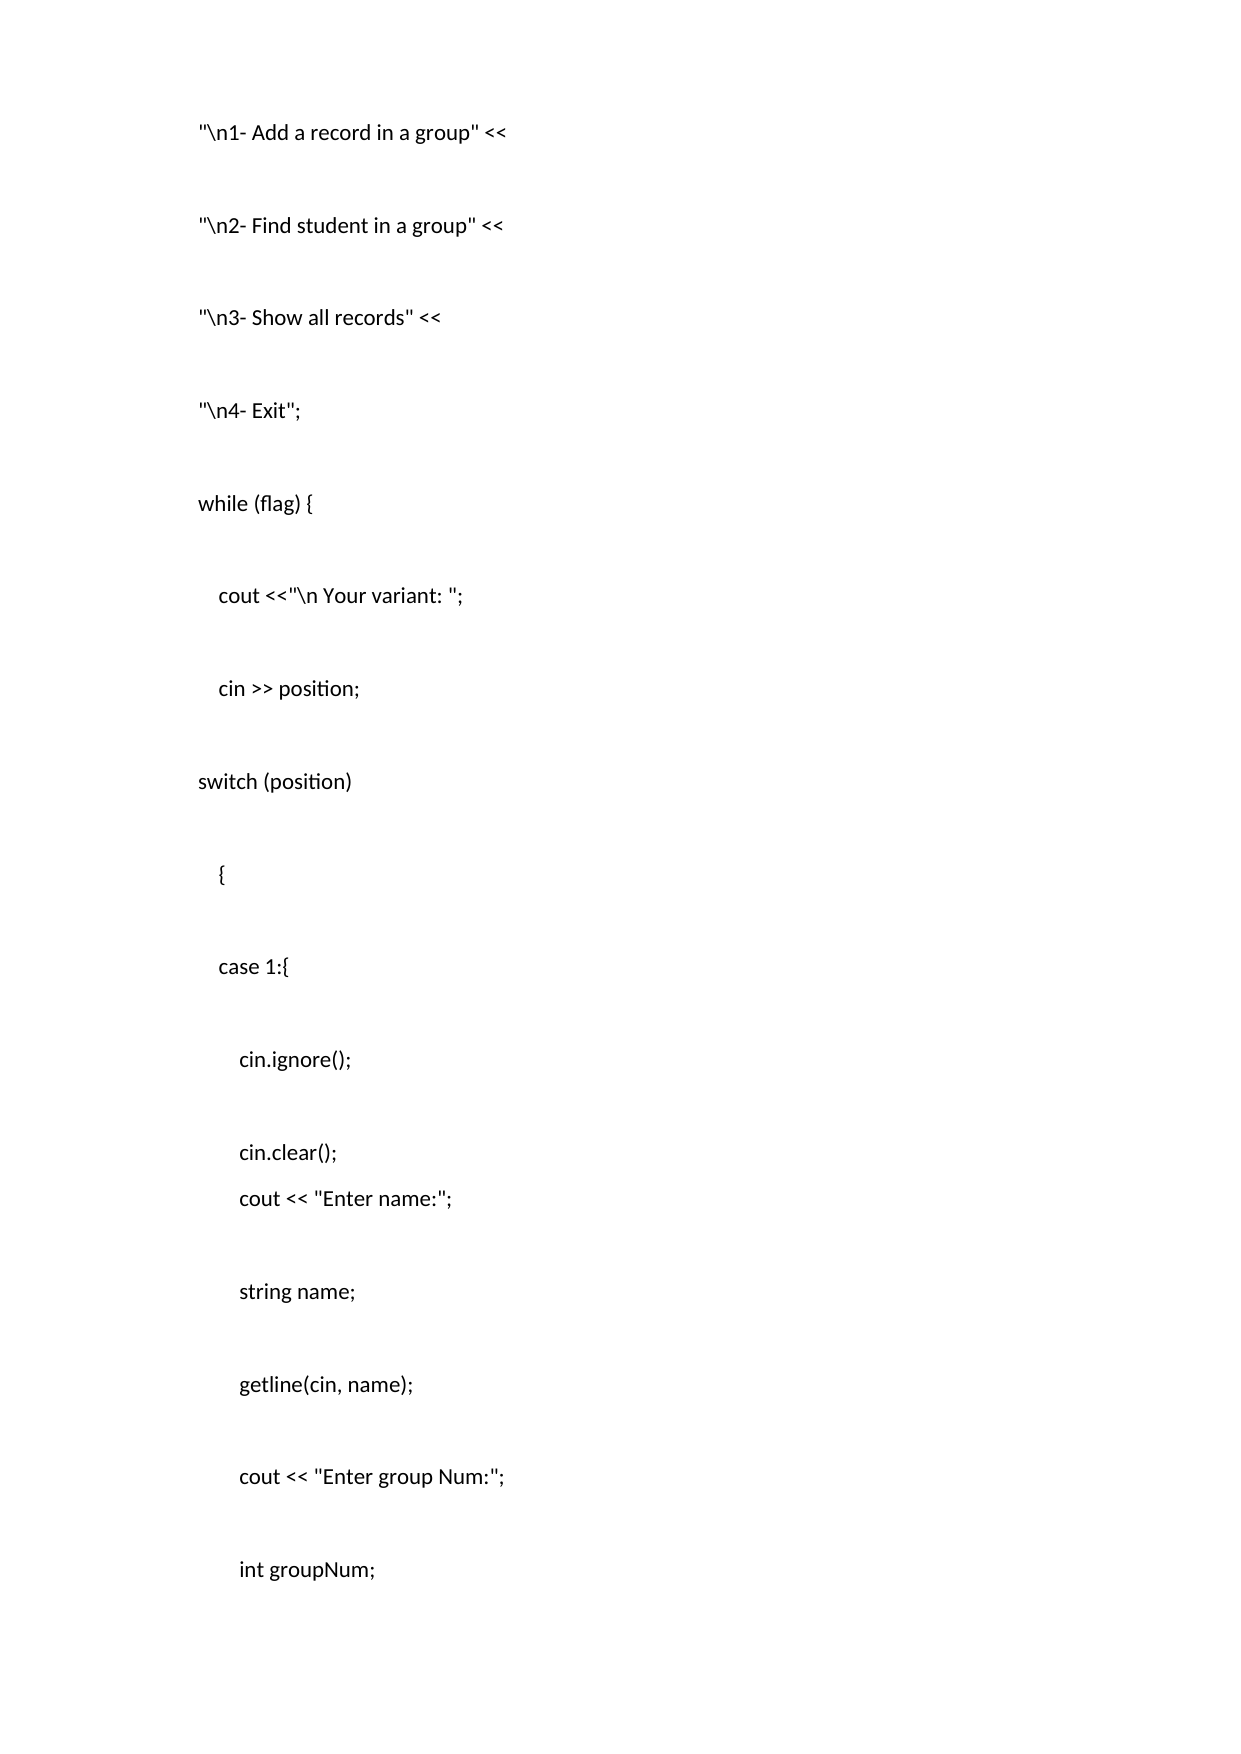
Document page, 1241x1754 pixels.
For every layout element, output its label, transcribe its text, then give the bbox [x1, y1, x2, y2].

text "\n4- Exit"; [177, 396, 1152, 424]
text "\n1- Add a record in a group" << [177, 118, 1152, 146]
text "\n3- Show all records" << [177, 303, 1152, 332]
text getline(cin, name); [177, 1370, 1152, 1398]
text switch (position) [177, 767, 1152, 795]
text int groupNum; [177, 1555, 1152, 1583]
text cout << "Enter name:"; [177, 1184, 1152, 1212]
text cout << "Enter group Num:"; [177, 1462, 1152, 1490]
text string name; [177, 1277, 1152, 1305]
text case 1:{ [177, 952, 1152, 981]
text cin.ignore(); [177, 1045, 1152, 1073]
text "\n2- Find student in a group" << [177, 211, 1152, 239]
text cout <<"\n Your variant: "; [177, 582, 1152, 610]
text cin.clear(); [177, 1138, 1152, 1166]
text { [177, 860, 1152, 888]
text cin >> position; [177, 674, 1152, 702]
text while (flag) { [177, 489, 1152, 517]
